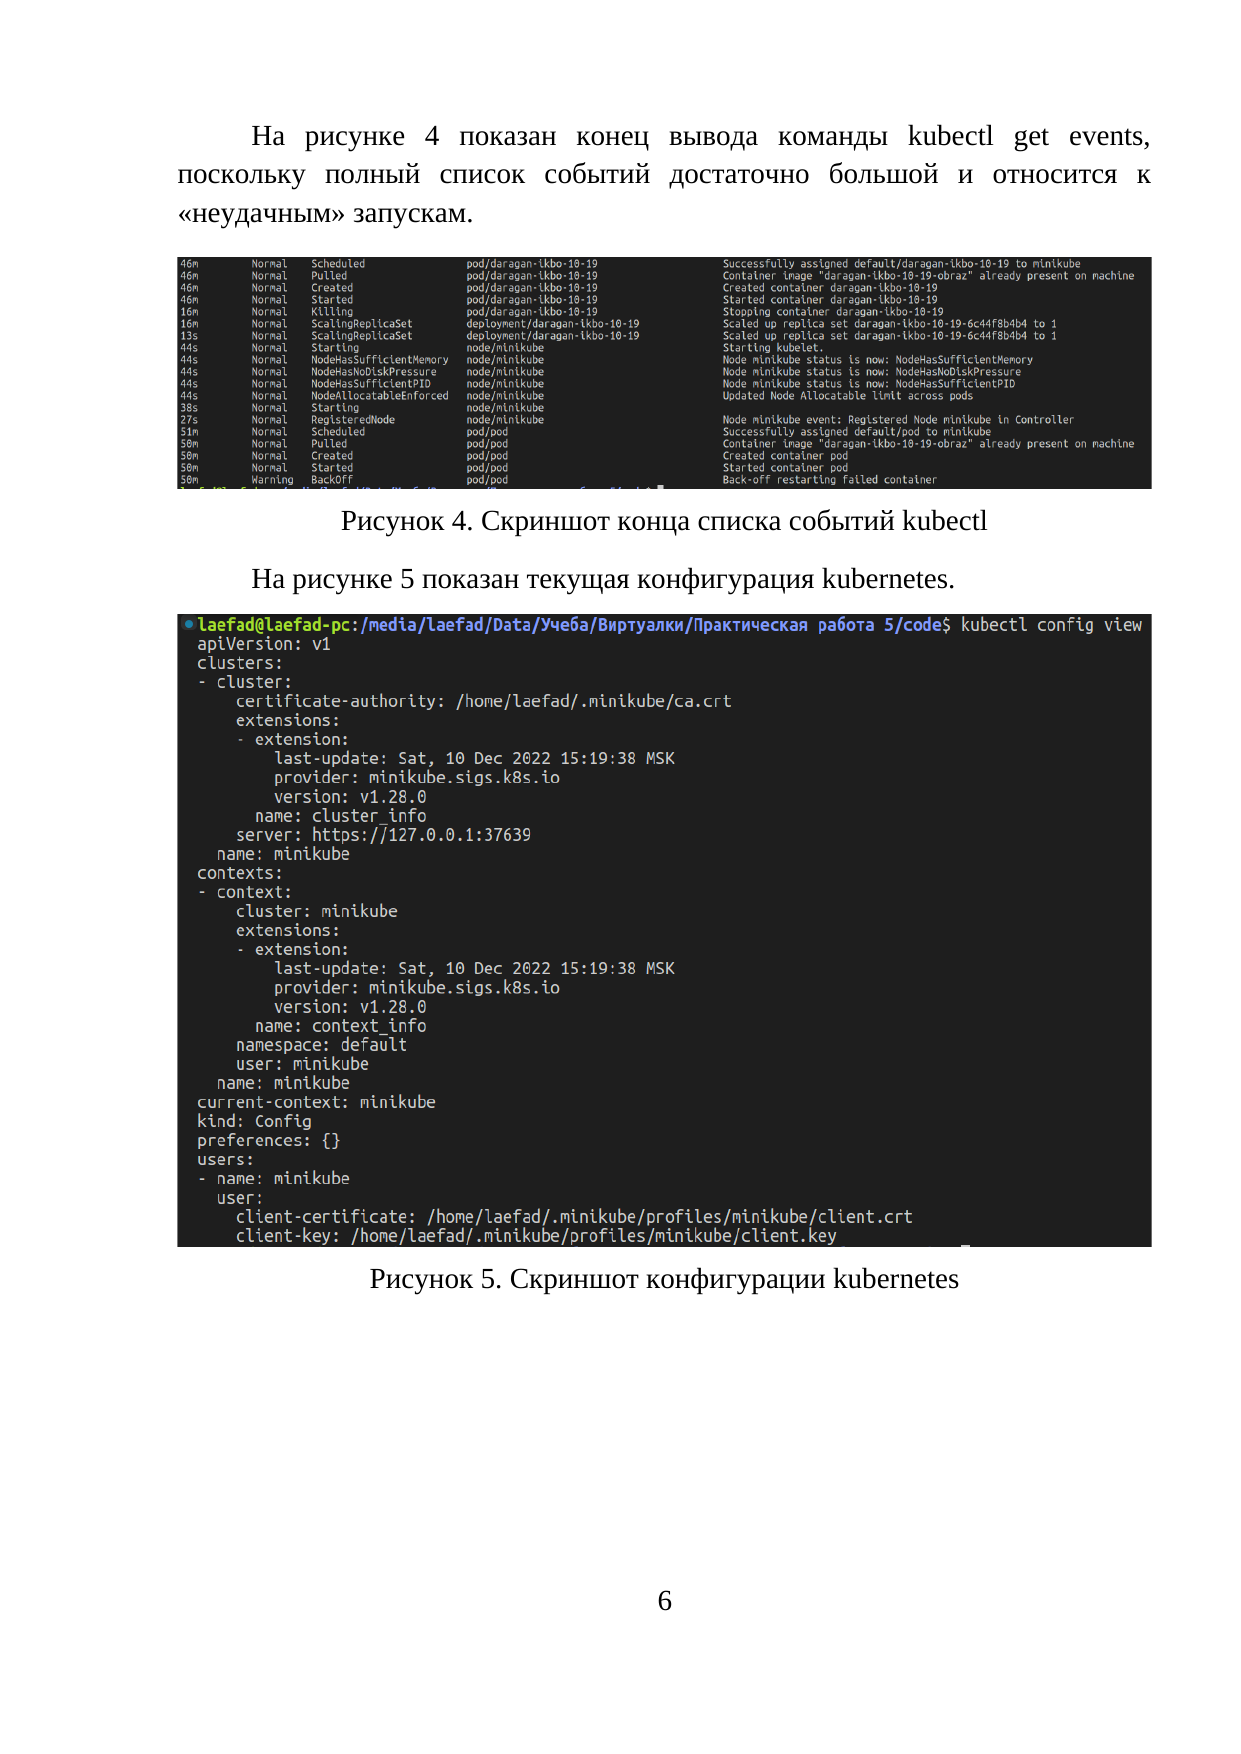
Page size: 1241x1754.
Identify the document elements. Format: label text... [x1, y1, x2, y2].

text [177, 245, 1152, 257]
text Рисунок 5. Скриншот конфигурации kubernetes [177, 1247, 1152, 1295]
picture [177, 614, 1152, 1247]
picture [177, 257, 1152, 489]
text На рисунке 4 показан конец вывода команды kubectl get events, поскольку полный список событий достаточно большой и относится к «неудачным» запускам. [177, 118, 1152, 229]
text На рисунке 5 показан текущая конфигурация kubernetes. [177, 537, 1152, 595]
text Рисунок 4. Скриншот конца списка событий kubectl [177, 489, 1152, 537]
